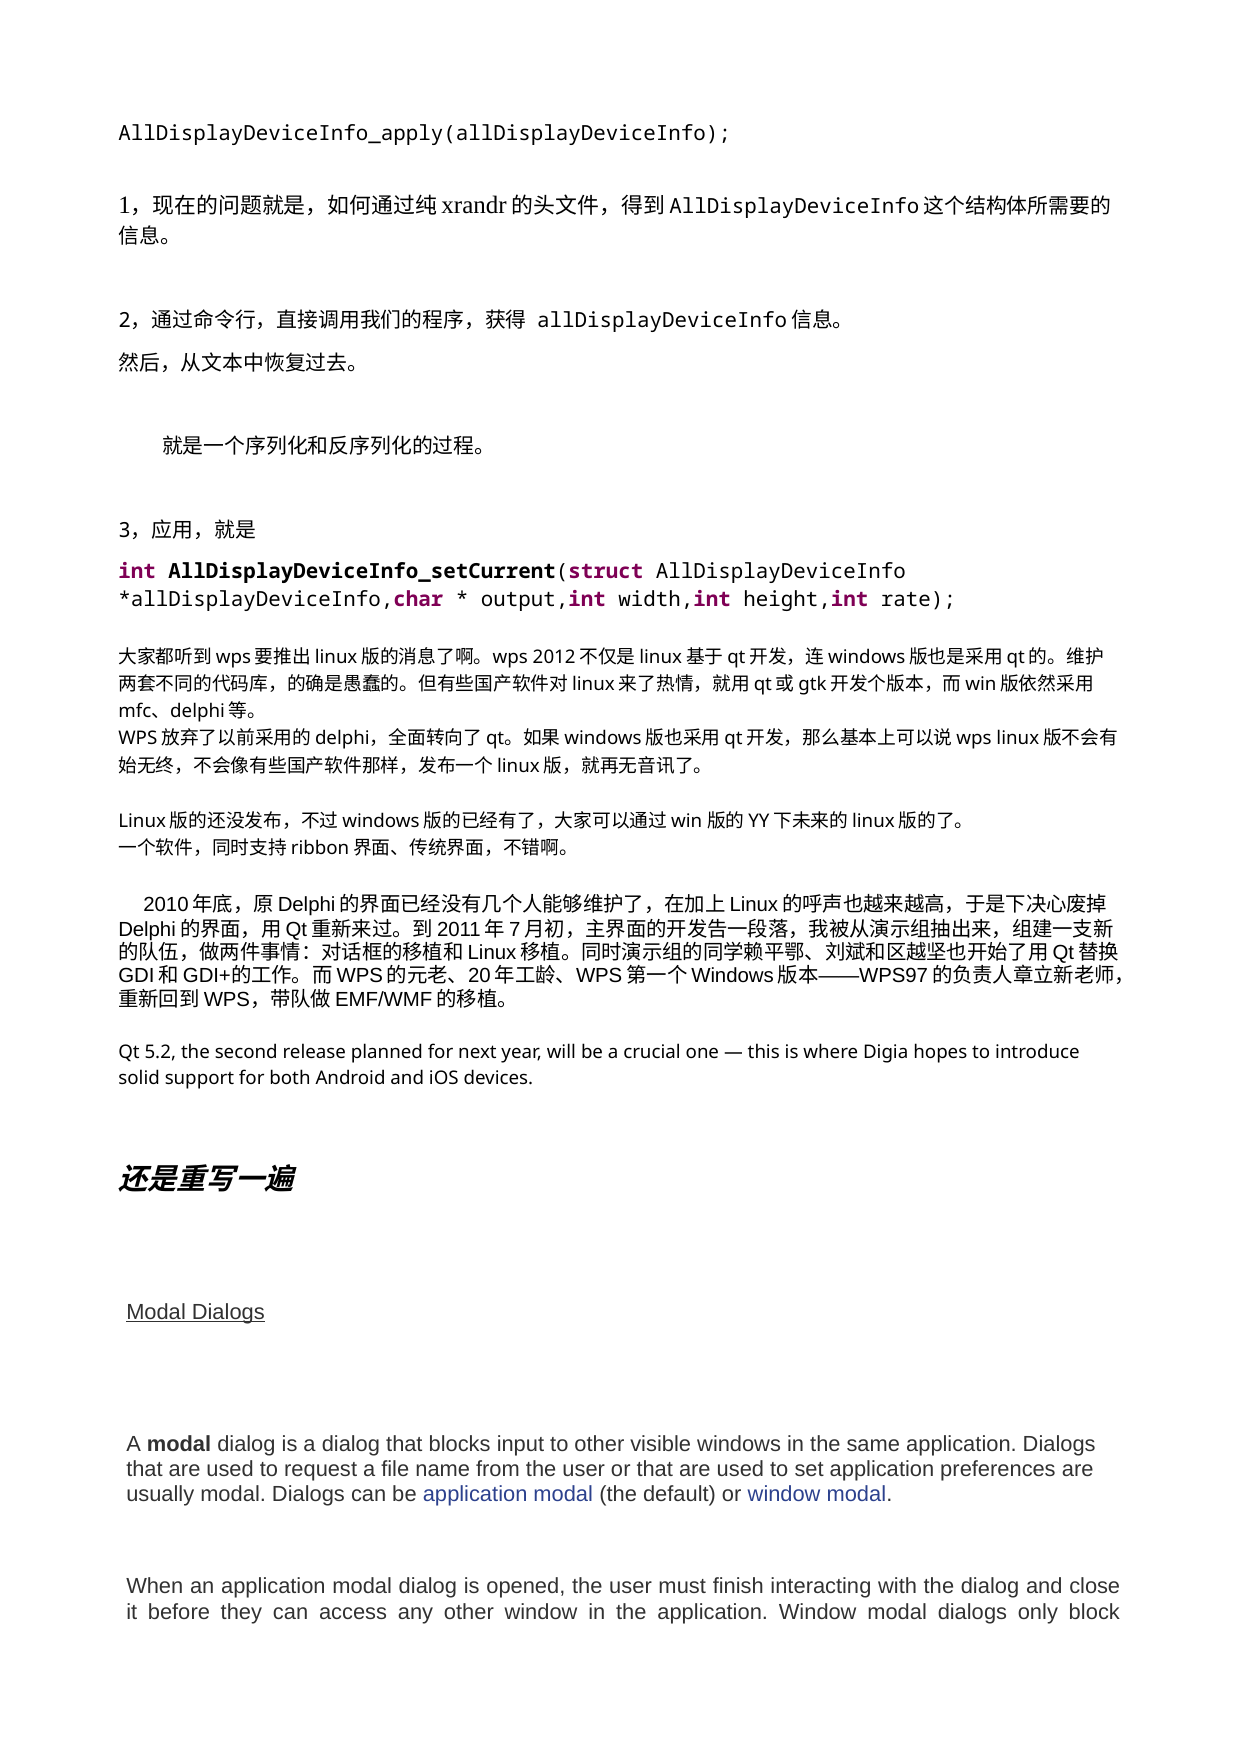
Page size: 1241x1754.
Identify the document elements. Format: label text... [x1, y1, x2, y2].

text int AllDisplayDeviceInfo_setCurrent(struct AllDisplayDeviceInfo *allDisplayDeviceInfo,char * output,int width,int height,int rate); [118, 556, 1122, 613]
text A modal dialog is a dialog that blocks input to other visible windows in the same application. Dialogs that are used to request a file name from the user or that are used to set application preferences are usually modal. Dialogs can be application modal (the default) or window modal. [126, 1431, 1122, 1506]
text 大家都听到wps要推出linux版的消息了啊。wps 2012不仅是linux基于qt开发，连windows版也是采用qt的。维护两套不同的代码库，的确是愚蠢的。但有些国产软件对linux来了热情，就用qt或gtk开发个版本，而win版依然采用mfc、delphi等。 WPS放弃了以前采用的delphi，全面转向了qt。如果windows版也采用qt开发，那么基本上可以说wps linux版不会有始无终，不会像有些国产软件那样，发布一个linux版，就再无音讯了。 Linux版的还没发布，不过windows版的已经有了，大家可以通过win 版的YY下未来的linux版的了。 一个软件，同时支持ribbon界面、传统界面，不错啊。 [118, 641, 1122, 860]
text When an application modal dialog is opened, the user must finish interacting with the dialog and close it before they can access any other window in the application. Window modal dialogs only block [126, 1573, 1122, 1624]
text AllDisplayDeviceInfo_apply(allDisplayDeviceInfo); [118, 118, 1122, 147]
text 1，现在的问题就是，如何通过纯xrandr的头文件，得到AllDisplayDeviceInfo这个结构体所需要的信息。 [118, 188, 1122, 250]
text 然后，从文本中恢复过去。 [118, 346, 1122, 376]
text 就是一个序列化和反序列化的过程。 [118, 429, 1122, 460]
text 2010年底，原Delphi的界面已经没有几个人能够维护了，在加上Linux的呼声也越来越高，于是下决心废掉Delphi的界面，用Qt重新来过。到2011年7月初，主界面的开发告一段落，我被从演示组抽出来，组建一支新的队伍，做两件事情：对话框的移植和Linux移植。同时演示组的同学赖平鄂、刘斌和区越坚也开始了用Qt替换GDI和GDI+的工作。而WPS的元老、20年工龄、WPS第一个Windows版本——WPS97的负责人章立新老师，重新回到WPS，带队做EMF/WMF的移植。 [118, 889, 1122, 1010]
subtitle Modal Dialogs [126, 1299, 1122, 1324]
text 3，应用，就是 [118, 513, 1122, 544]
subtitle 还是重写一遍 [118, 1156, 1122, 1198]
text 2，通过命令行，直接调用我们的程序，获得 allDisplayDeviceInfo信息。 [118, 303, 1122, 333]
text Qt 5.2, the second release planned for next year, will be a crucial one — this is where Digia hopes to introduce solid support for both Android and iOS devices. [118, 1039, 1122, 1090]
